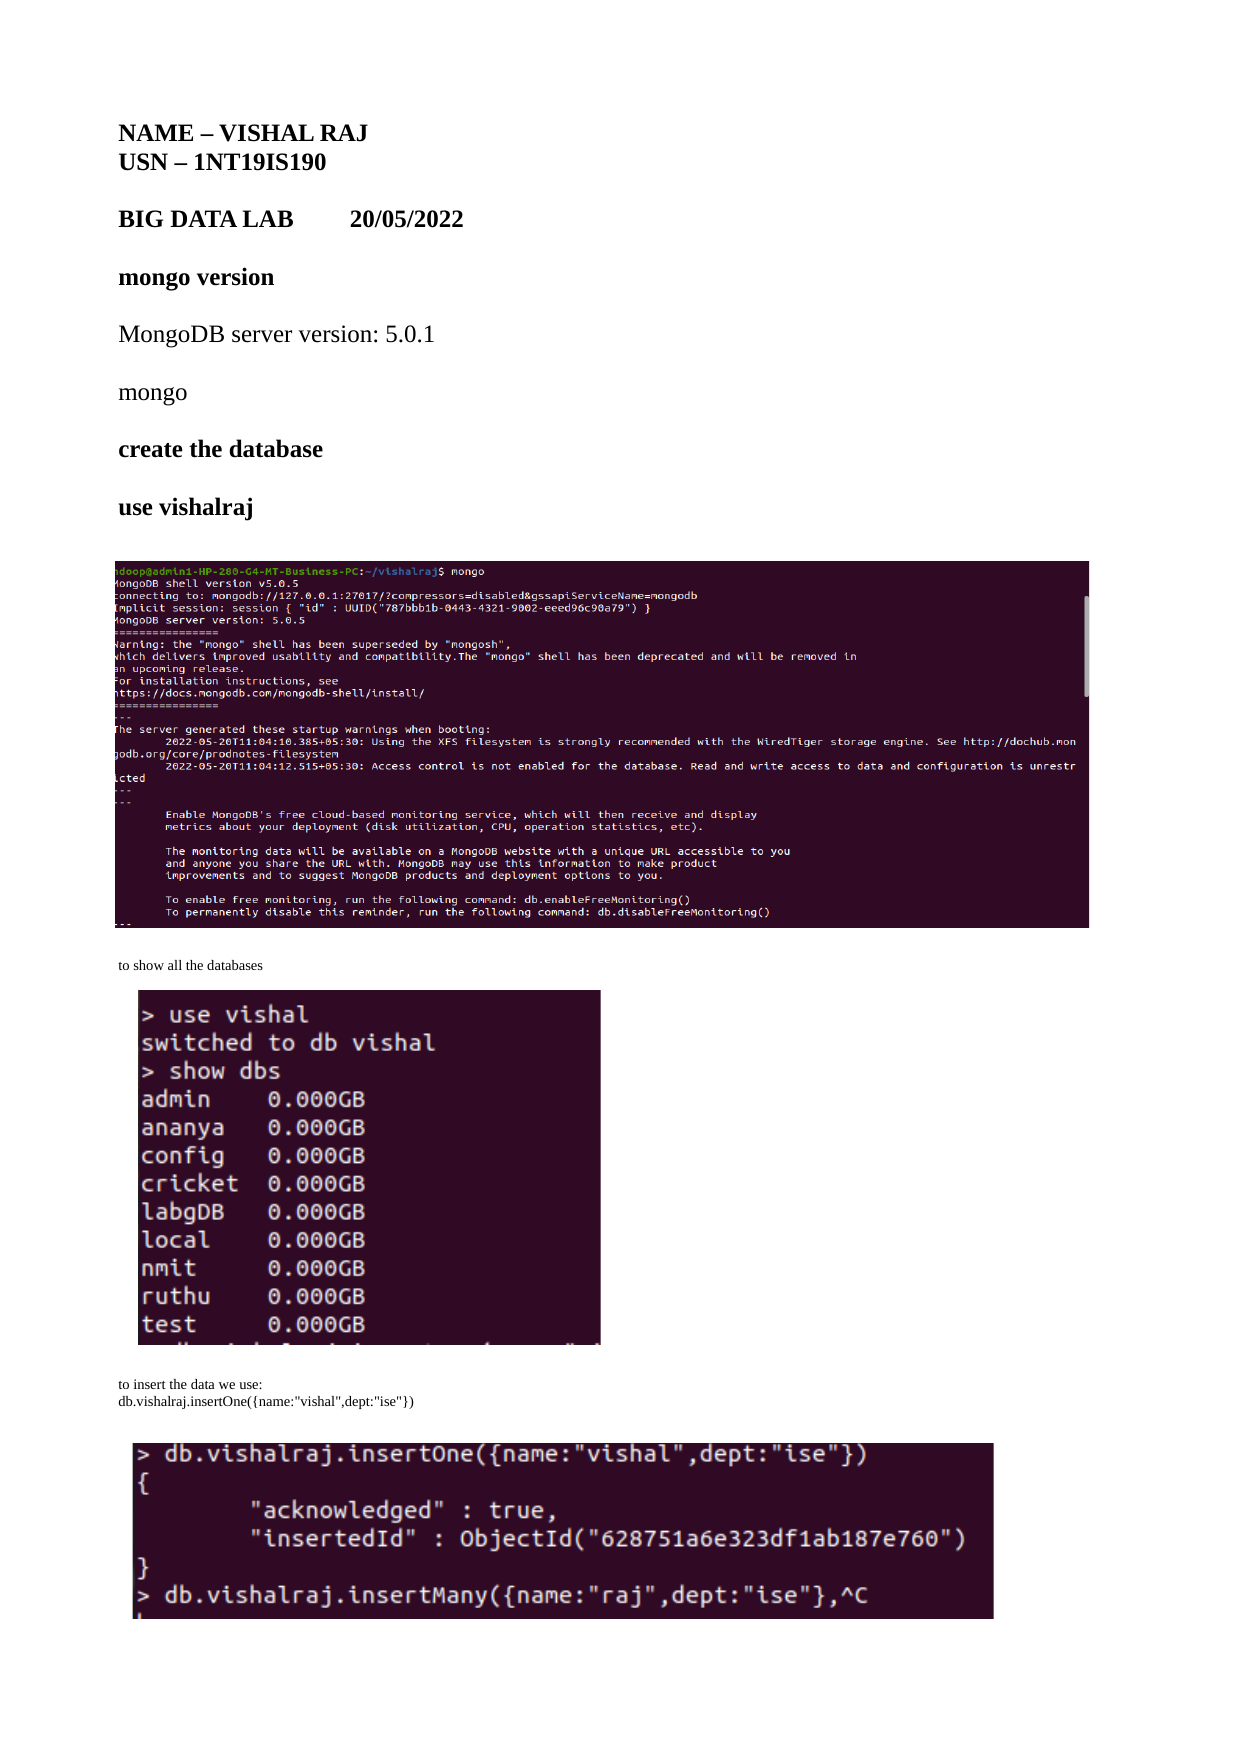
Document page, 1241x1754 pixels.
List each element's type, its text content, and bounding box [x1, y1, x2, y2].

text create the database [118, 434, 1122, 463]
picture [115, 561, 1090, 928]
text db.vishalraj.insertOne({name:"vishal",dept:"ise"}) [118, 1392, 1122, 1409]
picture [132, 1443, 994, 1619]
text mongo [118, 377, 1122, 406]
text BIG DATA LAB 20/05/2022 [118, 204, 1122, 233]
text MongoDB server version: 5.0.1 [118, 319, 1122, 348]
text USN – 1NT19IS190 [118, 147, 1122, 176]
text to show all the databases [118, 956, 1122, 973]
text to insert the data we use: [118, 1376, 1122, 1392]
text mongo version [118, 262, 1122, 291]
text NAME – VISHAL RAJ [118, 118, 1122, 147]
picture [138, 990, 601, 1345]
text use vishalraj [118, 492, 1122, 521]
